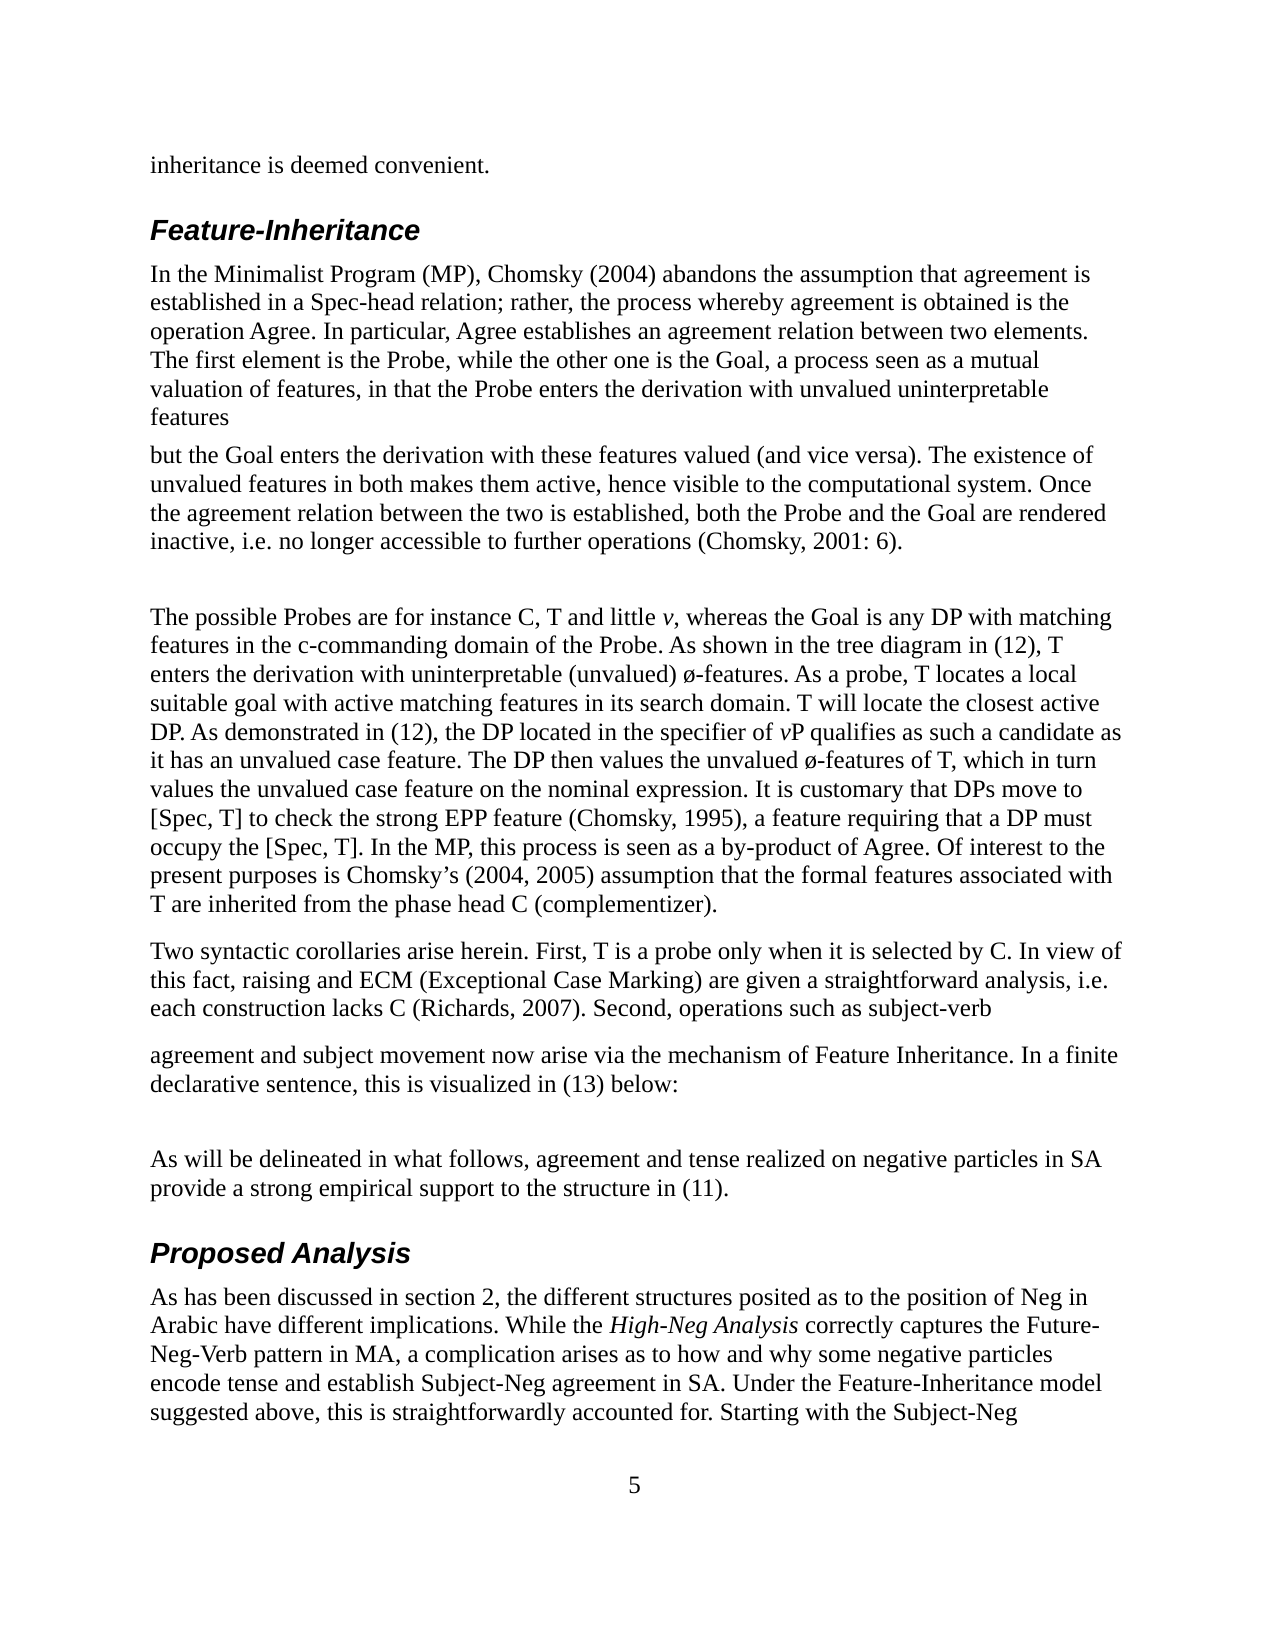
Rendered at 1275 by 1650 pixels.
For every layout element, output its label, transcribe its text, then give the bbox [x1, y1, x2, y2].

text In the Minimalist Program (MP), Chomsky (2004) abandons the assumption that agreement is established in a Spec-head relation; rather, the process whereby agreement is obtained is the operation Agree. In particular, Agree establishes an agreement relation between two elements. The first element is the Probe, while the other one is the Goal, a process seen as a mutual valuation of features, in that the Probe enters the derivation with unvalued uninterpretable features [150, 259, 1125, 431]
text inheritance is deemed convenient. [150, 150, 1125, 179]
text As will be delineated in what follows, agreement and tense realized on negative particles in SA provide a strong empirical support to the structure in (11). [150, 1144, 1125, 1202]
text As has been discussed in section 2, the different structures posited as to the position of Neg in Arabic have different implications. While the High-Neg Analysis correctly captures the Future- Neg-Verb pattern in MA, a complication arises as to how and why some negative particles encode tense and establish Subject-Neg agreement in SA. Under the Feature-Inheritance model suggested above, this is straightforwardly accounted for. Starting with the Subject-Neg [150, 1282, 1125, 1426]
text The possible Probes are for instance C, T and little v, whereas the Goal is any DP with matching features in the c-commanding domain of the Probe. As shown in the tree diagram in (12), T enters the derivation with uninterpretable (unvalued) ø-features. As a probe, T locates a local suitable goal with active matching features in its search domain. T will locate the closest active DP. As demonstrated in (12), the DP located in the specifier of vP qualifies as such a candidate as it has an unvalued case feature. The DP then values the unvalued ø-features of T, which in turn values the unvalued case feature on the nominal expression. It is customary that DPs move to [Spec, T] to check the strong EPP feature (Chomsky, 1995), a feature requiring that a DP must occupy the [Spec, T]. In the MP, this process is seen as a by-product of Agree. Of interest to the present purposes is Chomsky’s (2004, 2005) assumption that the formal features associated with T are inherited from the phase head C (complementizer). [150, 602, 1125, 918]
text but the Goal enters the derivation with these features valued (and vice versa). The existence of unvalued features in both makes them active, hence visible to the computational system. Once the agreement relation between the two is established, both the Probe and the Goal are rendered inactive, i.e. no longer accessible to further operations (Chomsky, 2001: 6). [150, 440, 1125, 555]
subtitle Proposed Analysis [150, 1236, 1125, 1269]
text agreement and subject movement now arise via the mechanism of Feature Inheritance. In a finite declarative sentence, this is visualized in (13) below: [150, 1040, 1125, 1098]
subtitle Feature-Inheritance [150, 213, 1125, 246]
text Two syntactic corollaries arise herein. First, T is a probe only when it is selected by C. In view of this fact, raising and ECM (Exceptional Case Marking) are given a straightforward analysis, i.e. each construction lacks C (Richards, 2007). Second, operations such as subject-verb [150, 936, 1125, 1022]
